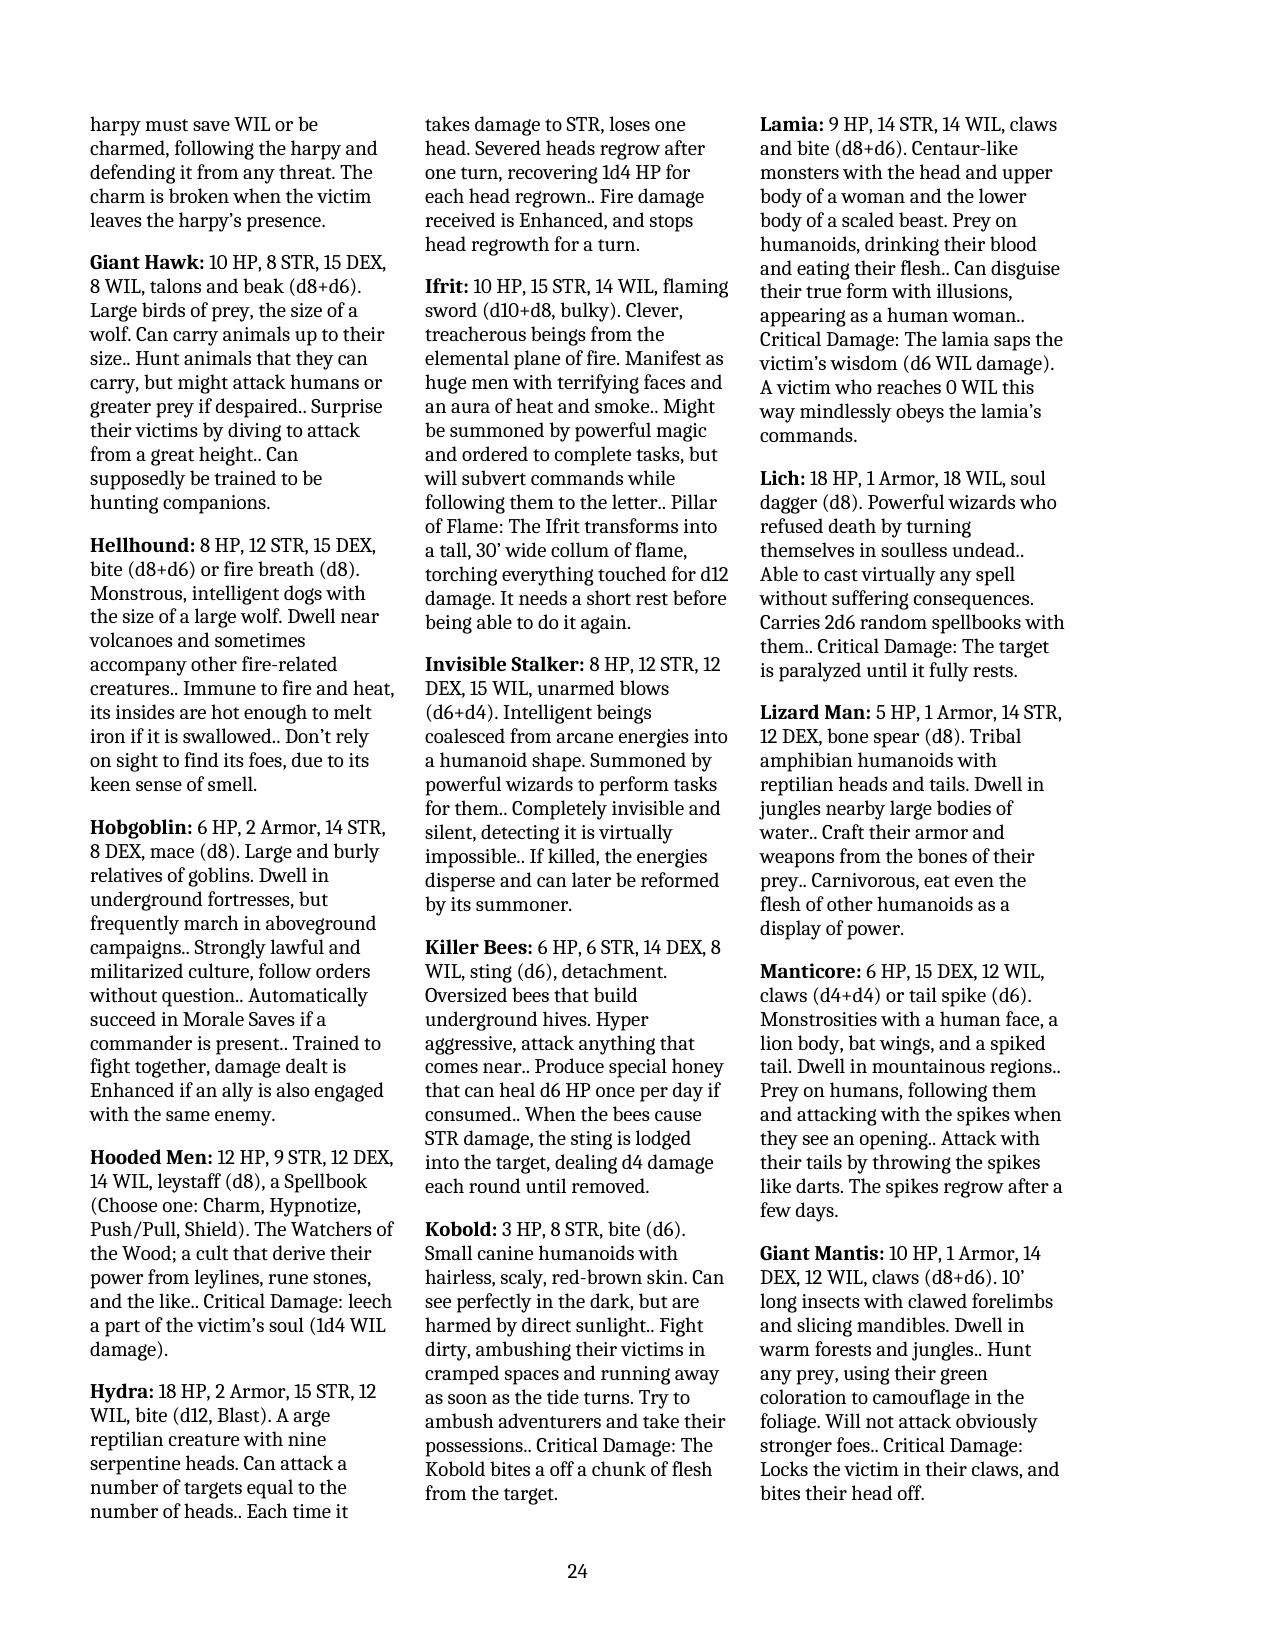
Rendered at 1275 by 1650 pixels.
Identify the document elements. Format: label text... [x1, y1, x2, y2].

text Hellhound: 8 HP, 12 STR, 15 DEX, bite (d8+d6) or fire breath (d8). Monstrous, intelligent dogs with the size of a large wolf. Dwell near volcanoes and sometimes accompany other fire-related creatures.. Immune to fire and heat, its insides are hot enough to melt iron if it is swallowed.. Don’t rely on sight to find its foes, due to its keen sense of smell. [90, 533, 395, 797]
text Hydra: 18 HP, 2 Armor, 15 STR, 12 WIL, bite (d12, Blast). A arge reptilian creature with nine serpentine heads. Can attack a number of targets equal to the number of heads.. Each time it [90, 1380, 395, 1524]
text takes damage to STR, loses one head. Severed heads regrow after one turn, recovering 1d4 HP for each head regrown.. Fire damage received is Enhanced, and stops head regrowth for a turn. [425, 112, 730, 256]
text Lamia: 9 HP, 14 STR, 14 WIL, claws and bite (d8+d6). Centaur-like monsters with the head and upper body of a woman and the lower body of a scaled beast. Prey on humanoids, drinking their blood and eating their flesh.. Can disguise their true form with illusions, appearing as a human woman.. Critical Damage: The lamia saps the victim’s wisdom (d6 WIL damage). A victim who reaches 0 WIL this way mindlessly obeys the lamia’s commands. [760, 112, 1065, 448]
text Giant Hawk: 10 HP, 8 STR, 15 DEX, 8 WIL, talons and beak (d8+d6). Large birds of prey, the size of a wolf. Can carry animals up to their size.. Hunt animals that they can carry, but might attack humans or greater prey if despaired.. Surprise their victims by diving to attack from a great height.. Can supposedly be trained to be hunting companions. [90, 251, 395, 514]
text Hobgoblin: 6 HP, 2 Armor, 14 STR, 8 DEX, mace (d8). Large and burly relatives of goblins. Dwell in underground fortresses, but frequently march in aboveground campaigns.. Strongly lawful and militarized culture, follow orders without question.. Automatically succeed in Morale Saves if a commander is present.. Trained to fight together, damage dealt is Enhanced if an ally is also engaged with the same enemy. [90, 816, 395, 1127]
text Ifrit: 10 HP, 15 STR, 14 WIL, flaming sword (d10+d8, bulky). Clever, treacherous beings from the elemental plane of fire. Manifest as huge men with terrifying faces and an aura of heat and smoke.. Might be summoned by powerful magic and ordered to complete tasks, but will subvert commands while following them to the letter.. Pillar of Flame: The Ifrit transforms into a tall, 30’ wide collum of flame, torching everything touched for d12 damage. It needs a short rest before being able to do it again. [425, 275, 730, 634]
text Kobold: 3 HP, 8 STR, bite (d6). Small canine humanoids with hairless, scaly, red-brown skin. Can see perfectly in the dark, but are harmed by direct sunlight.. Fight dirty, ambushing their victims in cramped spaces and running away as soon as the tide turns. Try to ambush adventurers and take their possessions.. Critical Damage: The Kobold bites a off a chunk of flesh from the target. [425, 1218, 730, 1505]
text Lizard Man: 5 HP, 1 Armor, 14 STR, 12 DEX, bone spear (d8). Tribal amphibian humanoids with reptilian heads and tails. Dwell in jungles nearby large bodies of water.. Craft their armor and weapons from the bones of their prey.. Carnivorous, eat even the flesh of other humanoids as a display of power. [760, 701, 1065, 941]
text Manticore: 6 HP, 15 DEX, 12 WIL, claws (d4+d4) or tail spike (d6). Monstrosities with a human face, a lion body, bat wings, and a spiked tail. Dwell in mountainous regions.. Prey on humans, following them and attacking with the spikes when they see an opening.. Attack with their tails by throwing the spikes like darts. The spikes regrow after a few days. [760, 959, 1065, 1223]
text harpy must save WIL or be charmed, following the harpy and defending it from any threat. The charm is broken when the victim leaves the harpy’s presence. [90, 112, 395, 232]
text Invisible Stalker: 8 HP, 12 STR, 12 DEX, 15 WIL, unarmed blows (d6+d4). Intelligent beings coalesced from arcane energies into a humanoid shape. Summoned by powerful wizards to perform tasks for them.. Completely invisible and silent, detecting it is virtually impossible.. If killed, the energies disperse and can later be reformed by its summoner. [425, 653, 730, 917]
text Killer Bees: 6 HP, 6 STR, 14 DEX, 8 WIL, sting (d6), detachment. Oversized bees that build underground hives. Hyper aggressive, attack anything that comes near.. Produce special honey that can heal d6 HP once per day if consumed.. When the bees cause STR damage, the sting is lodged into the target, dealing d4 damage each round until removed. [425, 935, 730, 1199]
text Giant Mantis: 10 HP, 1 Armor, 14 DEX, 12 WIL, claws (d8+d6). 10’ long insects with clawed forelimbs and slicing mandibles. Dwell in warm forests and jungles.. Hunt any prey, using their green coloration to camouflage in the foliage. Will not attack obviously stronger foes.. Critical Damage: Locks the victim in their claws, and bites their head off. [760, 1242, 1065, 1505]
text Lich: 18 HP, 1 Armor, 18 WIL, soul dagger (d8). Powerful wizards who refused death by turning themselves in soulless undead.. Able to cast virtually any spell without suffering consequences. Carries 2d6 random spellbooks with them.. Critical Damage: The target is paralyzed until it fully rests. [760, 467, 1065, 682]
text Hooded Men: 12 HP, 9 STR, 12 DEX, 14 WIL, leystaff (d8), a Spellbook (Choose one: Charm, Hypnotize, Push/Pull, Shield). The Watchers of the Wood; a cult that derive their power from leylines, rune stones, and the like.. Critical Damage: leech a part of the victim’s soul (1d4 WIL damage). [90, 1146, 395, 1361]
